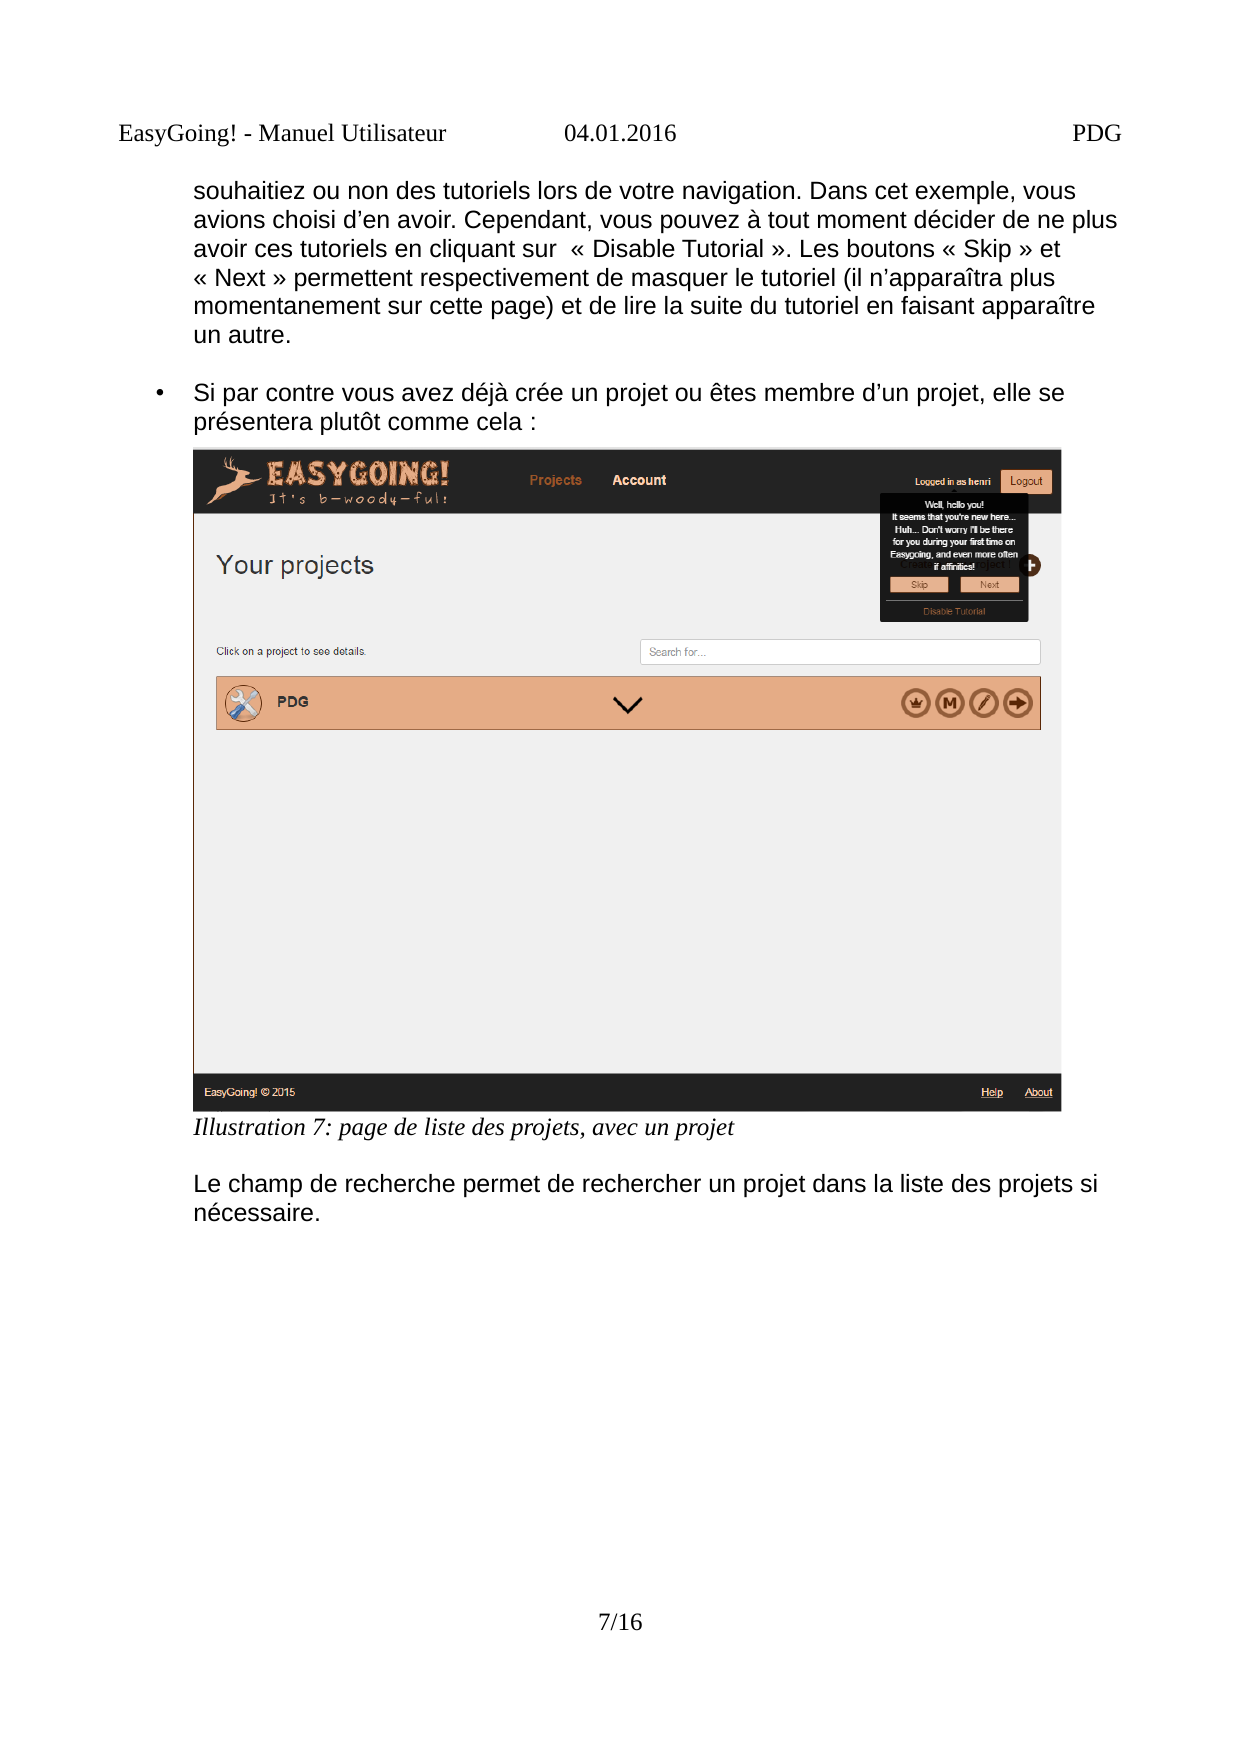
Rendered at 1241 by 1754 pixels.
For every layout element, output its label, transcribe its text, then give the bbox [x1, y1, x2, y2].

picture [193, 447, 1062, 1112]
list souhaitiez ou non des tutoriels lors de votre navigation. Dans cet exemple, vous avions choisi d’en avoir. Cependant, vous pouvez à tout moment décider de ne plus avoir ces tutoriels en cliquant sur « Disable Tutorial ». Les boutons « Skip » et « Next » permettent respectivement de masquer le tutoriel (il n’apparaîtra plus momentanement sur cette page) et de lire la suite du tutoriel en faisant apparaître un autre. [156, 176, 1122, 378]
list Si par contre vous avez déjà crée un projet ou êtes membre d’un projet, elle se présentera plutôt comme cela : Le champ de recherche permet de rechercher un projet dans la liste des projets si nécessaire. [156, 378, 1122, 1284]
list Illustration 7: page de liste des projets, avec un projet [193, 1112, 1062, 1141]
